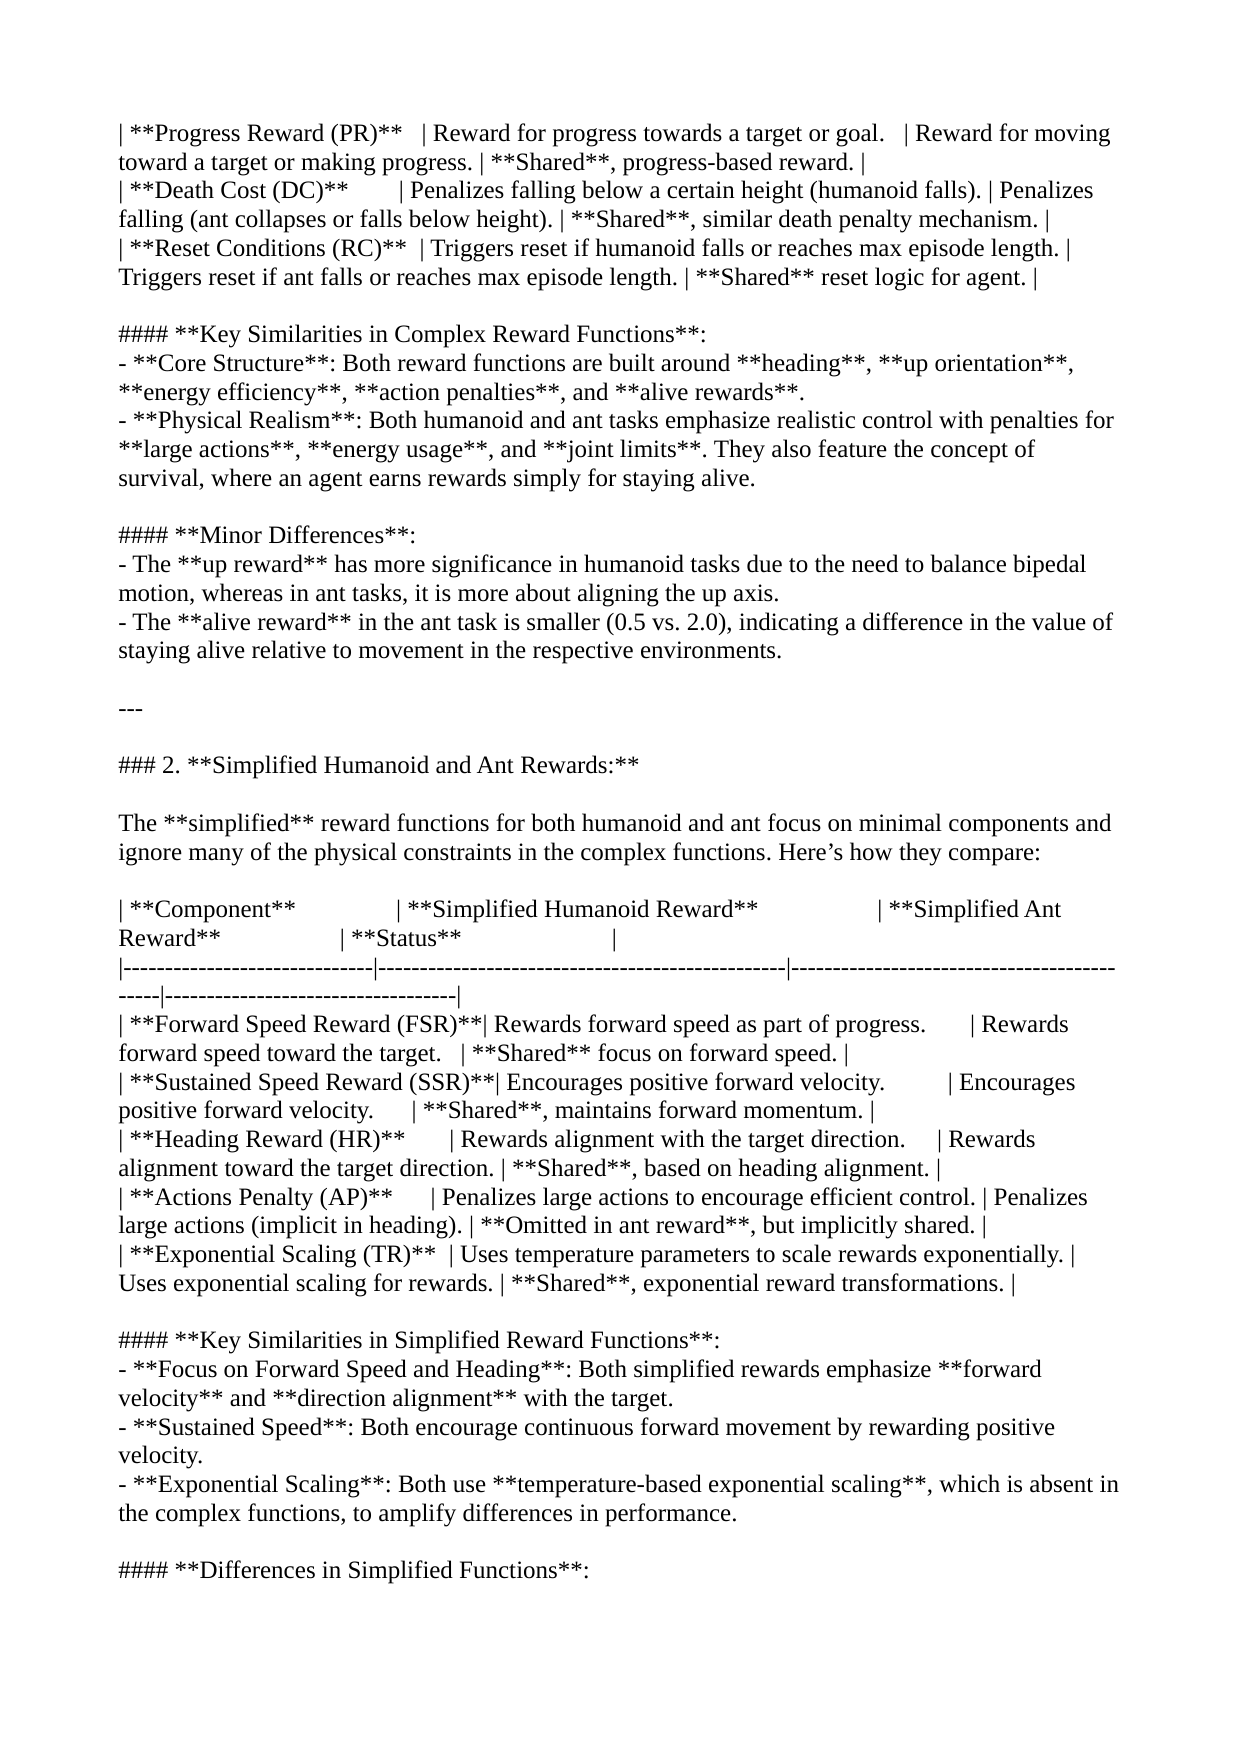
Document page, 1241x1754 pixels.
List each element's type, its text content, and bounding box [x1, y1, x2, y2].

text | **Component** | **Simplified Humanoid Reward** | **Simplified Ant Reward** | **Status** | [118, 894, 1122, 952]
text - **Core Structure**: Both reward functions are built around **heading**, **up orientation**, **energy efficiency**, **action penalties**, and **alive rewards**. [118, 348, 1122, 406]
text | **Forward Speed Reward (FSR)**| Rewards forward speed as part of progress. | Rewards forward speed toward the target. | **Shared** focus on forward speed. | [118, 1009, 1122, 1067]
text - The **up reward** has more significance in humanoid tasks due to the need to balance bipedal motion, whereas in ant tasks, it is more about aligning the up axis. [118, 549, 1122, 607]
text ### 2. **Simplified Humanoid and Ant Rewards:** [118, 751, 1122, 779]
text The **simplified** reward functions for both humanoid and ant focus on minimal components and ignore many of the physical constraints in the complex functions. Here’s how they compare: [118, 808, 1122, 866]
text #### **Minor Differences**: [118, 521, 1122, 549]
text | **Reset Conditions (RC)** | Triggers reset if humanoid falls or reaches max episode length. | Triggers reset if ant falls or reaches max episode length. | **Shared** reset logic for agent. | [118, 233, 1122, 291]
text |------------------------------|-------------------------------------------------|--------------------------------------------|-----------------------------------| [118, 952, 1122, 1009]
text --- [118, 693, 1122, 722]
text | **Progress Reward (PR)** | Reward for progress towards a target or goal. | Reward for moving toward a target or making progress. | **Shared**, progress-based reward. | [118, 118, 1122, 176]
text - **Sustained Speed**: Both encourage continuous forward movement by rewarding positive velocity. [118, 1412, 1122, 1469]
text | **Actions Penalty (AP)** | Penalizes large actions to encourage efficient control. | Penalizes large actions (implicit in heading). | **Omitted in ant reward**, but implicitly shared. | [118, 1182, 1122, 1239]
text | **Death Cost (DC)** | Penalizes falling below a certain height (humanoid falls). | Penalizes falling (ant collapses or falls below height). | **Shared**, similar death penalty mechanism. | [118, 176, 1122, 233]
text - **Exponential Scaling**: Both use **temperature-based exponential scaling**, which is absent in the complex functions, to amplify differences in performance. [118, 1469, 1122, 1527]
text #### **Key Similarities in Simplified Reward Functions**: [118, 1326, 1122, 1354]
text | **Exponential Scaling (TR)** | Uses temperature parameters to scale rewards exponentially. | Uses exponential scaling for rewards. | **Shared**, exponential reward transformations. | [118, 1239, 1122, 1297]
text #### **Key Similarities in Complex Reward Functions**: [118, 319, 1122, 348]
text - **Physical Realism**: Both humanoid and ant tasks emphasize realistic control with penalties for **large actions**, **energy usage**, and **joint limits**. They also feature the concept of survival, where an agent earns rewards simply for staying alive. [118, 406, 1122, 492]
text - **Focus on Forward Speed and Heading**: Both simplified rewards emphasize **forward velocity** and **direction alignment** with the target. [118, 1354, 1122, 1412]
text | **Sustained Speed Reward (SSR)**| Encourages positive forward velocity. | Encourages positive forward velocity. | **Shared**, maintains forward momentum. | [118, 1067, 1122, 1124]
text - The **alive reward** in the ant task is smaller (0.5 vs. 2.0), indicating a difference in the value of staying alive relative to movement in the respective environments. [118, 607, 1122, 664]
text #### **Differences in Simplified Functions**: [118, 1556, 1122, 1584]
text | **Heading Reward (HR)** | Rewards alignment with the target direction. | Rewards alignment toward the target direction. | **Shared**, based on heading alignment. | [118, 1124, 1122, 1182]
